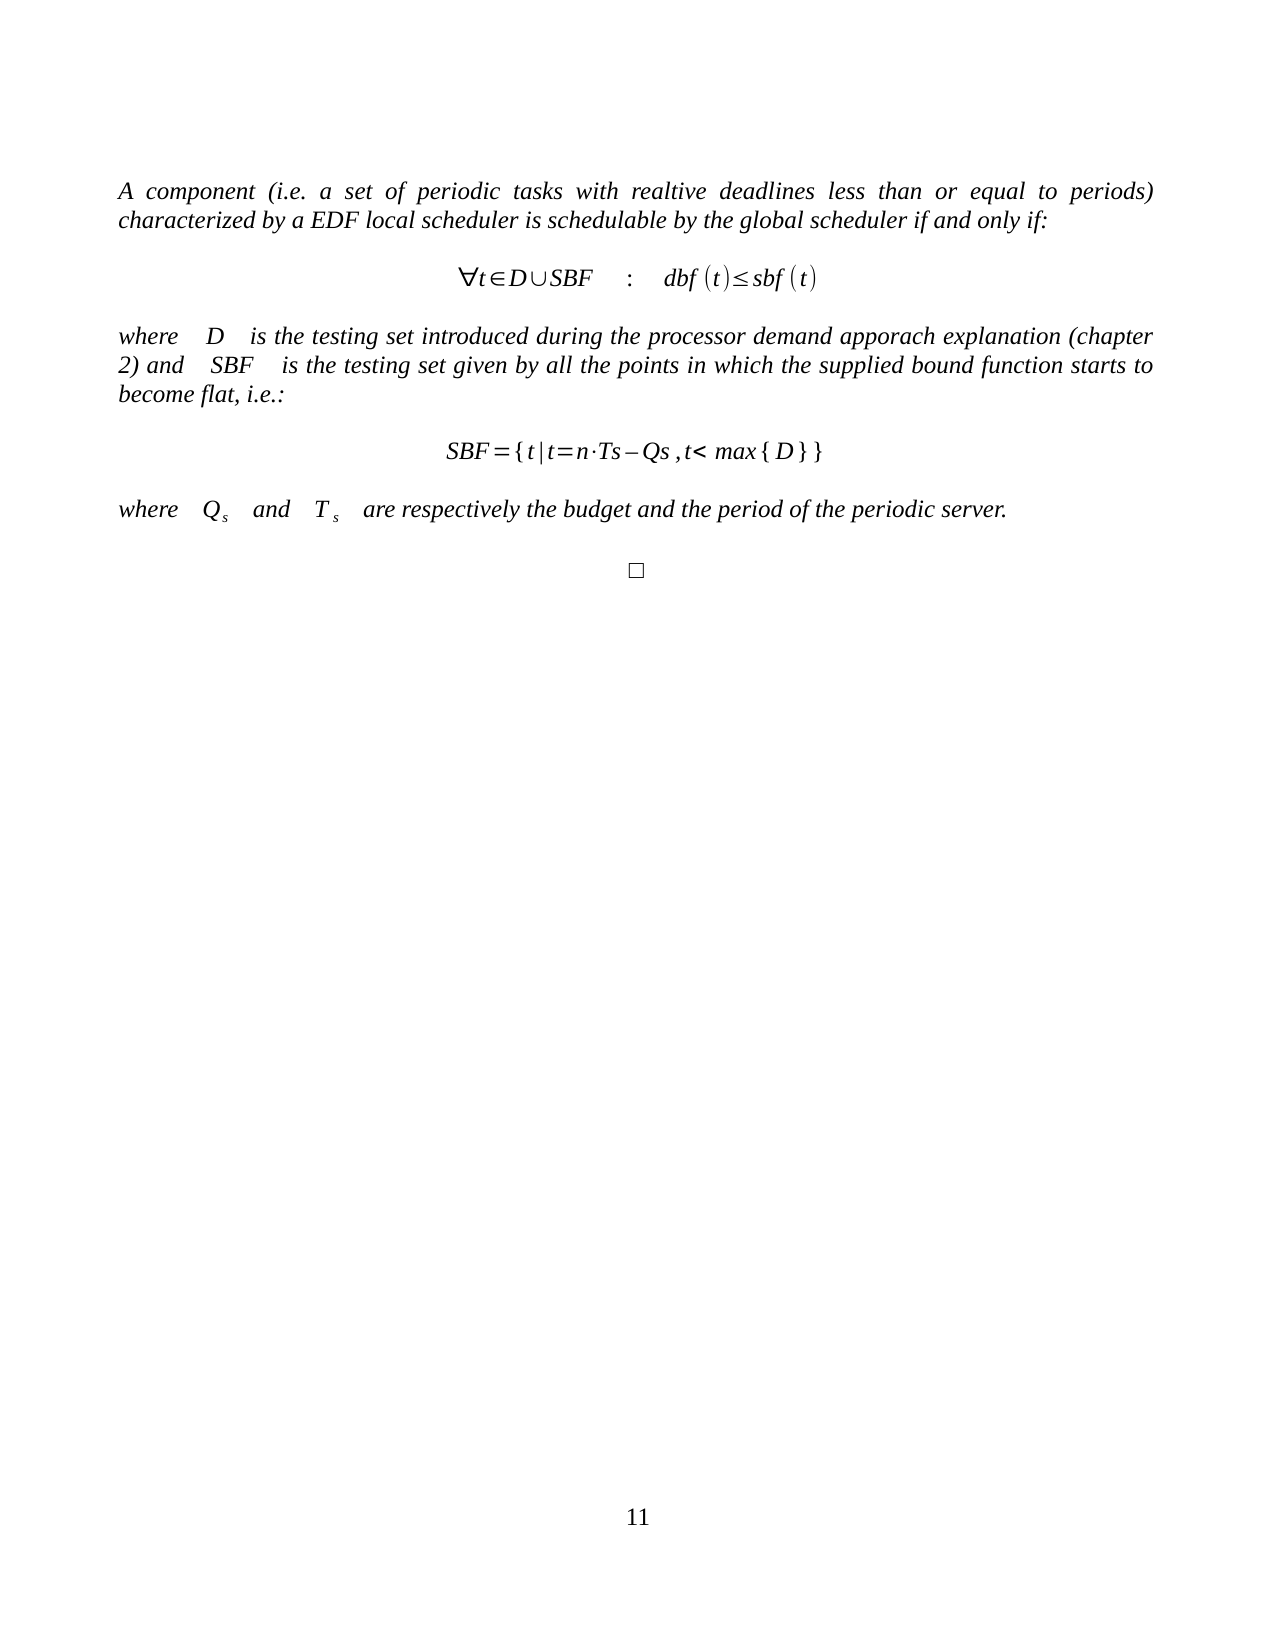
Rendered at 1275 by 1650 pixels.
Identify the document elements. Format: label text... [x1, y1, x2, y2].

text A component (i.e. a set of periodic tasks with realtive deadlines less than or equal to periods) characterized by a EDF local scheduler is schedulable by the global scheduler if and only if: [118, 176, 1157, 234]
text □ [118, 555, 1157, 584]
text where and are respectively the budget and the period of the periodic server. [118, 494, 1157, 526]
text where is the testing set introduced during the processor demand apporach explanation (chapter 2) and is the testing set given by all the points in which the supplied bound function starts to become flat, i.e.: [118, 321, 1157, 408]
